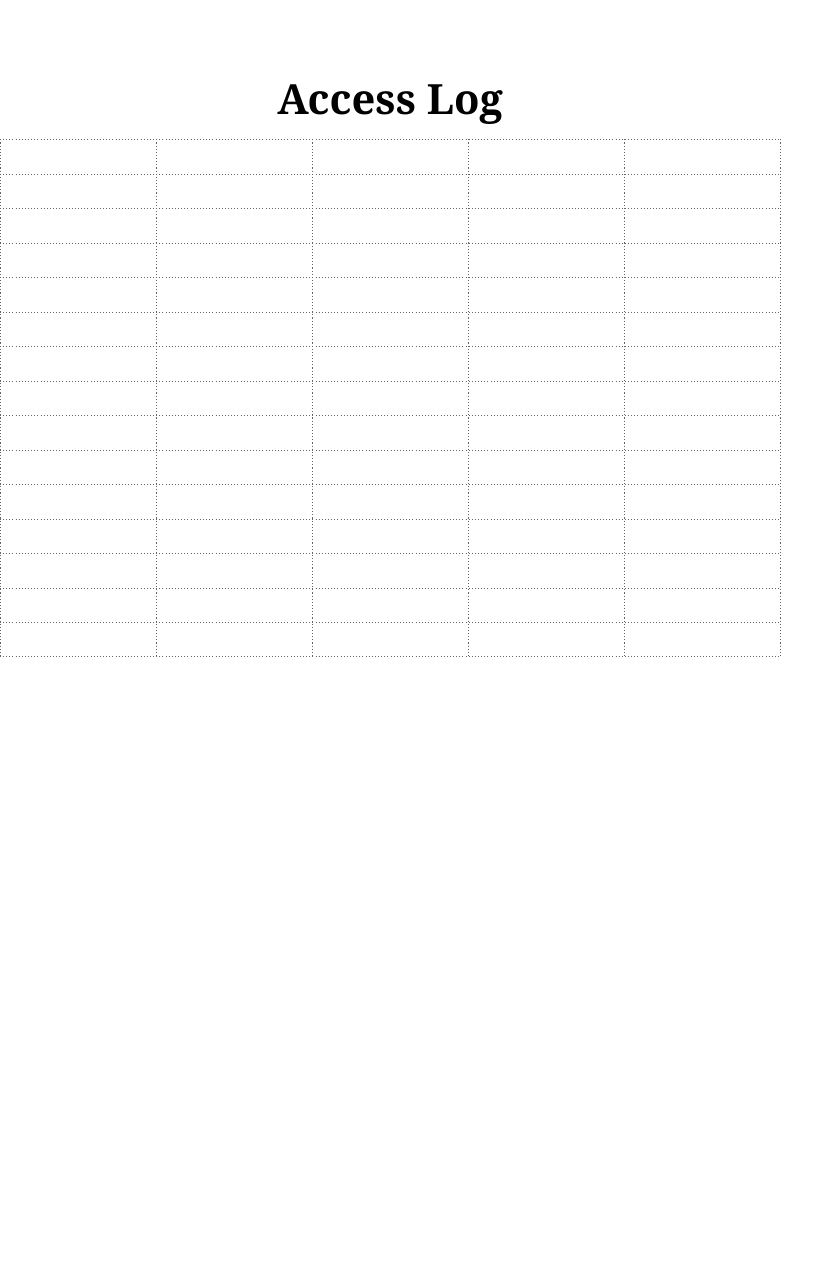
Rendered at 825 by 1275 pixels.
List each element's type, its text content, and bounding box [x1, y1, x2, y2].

table_cell [468, 553, 624, 587]
table_cell [468, 346, 624, 381]
table_cell [468, 588, 624, 622]
table_cell [0, 346, 156, 381]
table_header [624, 139, 780, 174]
table_cell [312, 243, 468, 277]
table_cell [312, 622, 468, 656]
table_cell [0, 243, 156, 277]
table_cell [312, 277, 468, 312]
table_cell [624, 277, 780, 312]
table_cell [156, 277, 312, 312]
table_cell [468, 243, 624, 277]
table_cell [0, 312, 156, 346]
table_cell [624, 312, 780, 346]
table_cell [624, 415, 780, 449]
table_cell [0, 553, 156, 587]
table_cell [468, 450, 624, 484]
table_cell [156, 381, 312, 415]
table_cell [312, 519, 468, 553]
table_cell [312, 381, 468, 415]
table_cell [312, 312, 468, 346]
table_cell [624, 484, 780, 518]
table_cell [0, 450, 156, 484]
table_cell [312, 588, 468, 622]
table_cell [0, 277, 156, 312]
table_cell [312, 174, 468, 208]
table_cell [156, 622, 312, 656]
table_header [0, 139, 156, 174]
table_cell [312, 415, 468, 449]
table_cell [0, 622, 156, 656]
table_cell [624, 450, 780, 484]
table_cell [624, 243, 780, 277]
table_cell [156, 519, 312, 553]
table_cell [156, 415, 312, 449]
table_header [468, 139, 624, 174]
table_cell [624, 519, 780, 553]
table_cell [468, 415, 624, 449]
table_cell [624, 208, 780, 243]
table_cell [0, 415, 156, 449]
table_cell [624, 381, 780, 415]
table_cell [156, 208, 312, 243]
table_cell [156, 553, 312, 587]
table_cell [312, 208, 468, 243]
table_cell [624, 346, 780, 381]
table_cell [468, 277, 624, 312]
table_cell [312, 484, 468, 518]
table_cell [468, 622, 624, 656]
table_cell [468, 484, 624, 518]
table_cell [156, 450, 312, 484]
table_cell [156, 484, 312, 518]
table_cell [312, 553, 468, 587]
table_cell [624, 174, 780, 208]
table_cell [312, 450, 468, 484]
table_cell [156, 243, 312, 277]
table_cell [0, 484, 156, 518]
table_cell [624, 622, 780, 656]
table_cell [468, 381, 624, 415]
table_cell [0, 208, 156, 243]
table_cell [468, 174, 624, 208]
table_cell [624, 553, 780, 587]
table_cell [468, 208, 624, 243]
table_cell [468, 312, 624, 346]
table_cell [156, 588, 312, 622]
table_cell [468, 519, 624, 553]
table_header [312, 139, 468, 174]
table_header [156, 139, 312, 174]
table_cell [0, 174, 156, 208]
table_cell [156, 174, 312, 208]
table_cell [0, 381, 156, 415]
table_cell [624, 588, 780, 622]
table_cell [0, 588, 156, 622]
table_cell [156, 346, 312, 381]
table_cell [156, 312, 312, 346]
subtitle Access Log [0, 70, 780, 127]
table_cell [0, 519, 156, 553]
table_cell [312, 346, 468, 381]
